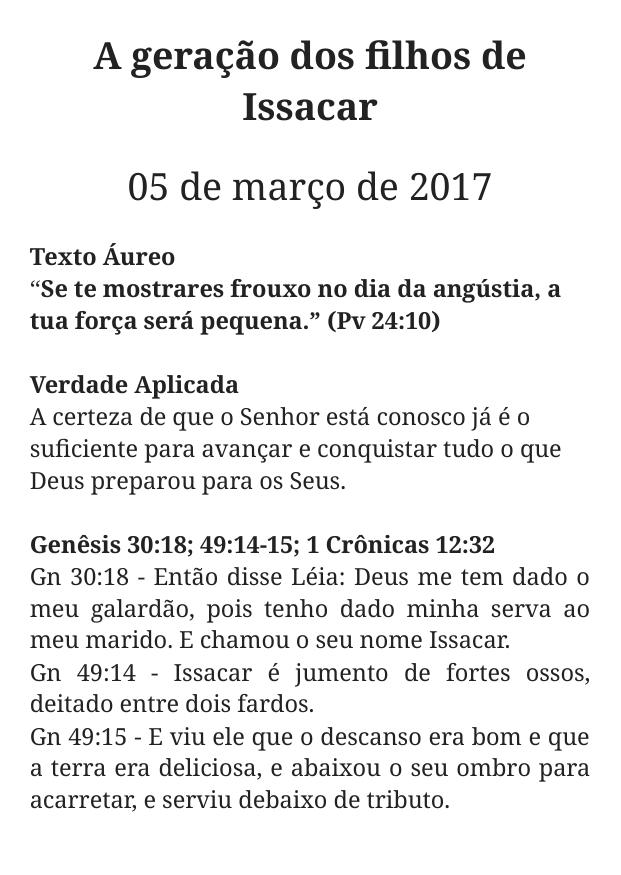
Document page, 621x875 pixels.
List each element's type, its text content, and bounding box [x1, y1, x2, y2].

text Verdade Aplicada [29, 368, 591, 400]
text Texto Áureo [29, 240, 591, 272]
text A geração dos filhos de Issacar [29, 29, 591, 132]
text A certeza de que o Senhor está conosco já é o suficiente para avançar e conquistar tudo o que Deus preparou para os Seus. [29, 400, 591, 496]
text Gn 30:18 - Então disse Léia: Deus me tem dado o meu galardão, pois tenho dado minha serva ao meu marido. E chamou o seu nome Issacar. [29, 560, 591, 656]
text Gn 49:14 - Issacar é jumento de fortes ossos, deitado entre dois fardos. [29, 656, 591, 720]
text “Se te mostrares frouxo no dia da angústia, a tua força será pequena.” (Pv 24:10) [29, 272, 591, 336]
text Genêsis 30:18; 49:14-15; 1 Crônicas 12:32 [29, 528, 591, 560]
text 05 de março de 2017 [29, 160, 591, 211]
text Gn 49:15 - E viu ele que o descanso era bom e que a terra era deliciosa, e abaixou o seu ombro para acarretar, e serviu debaixo de tributo. [29, 720, 591, 816]
